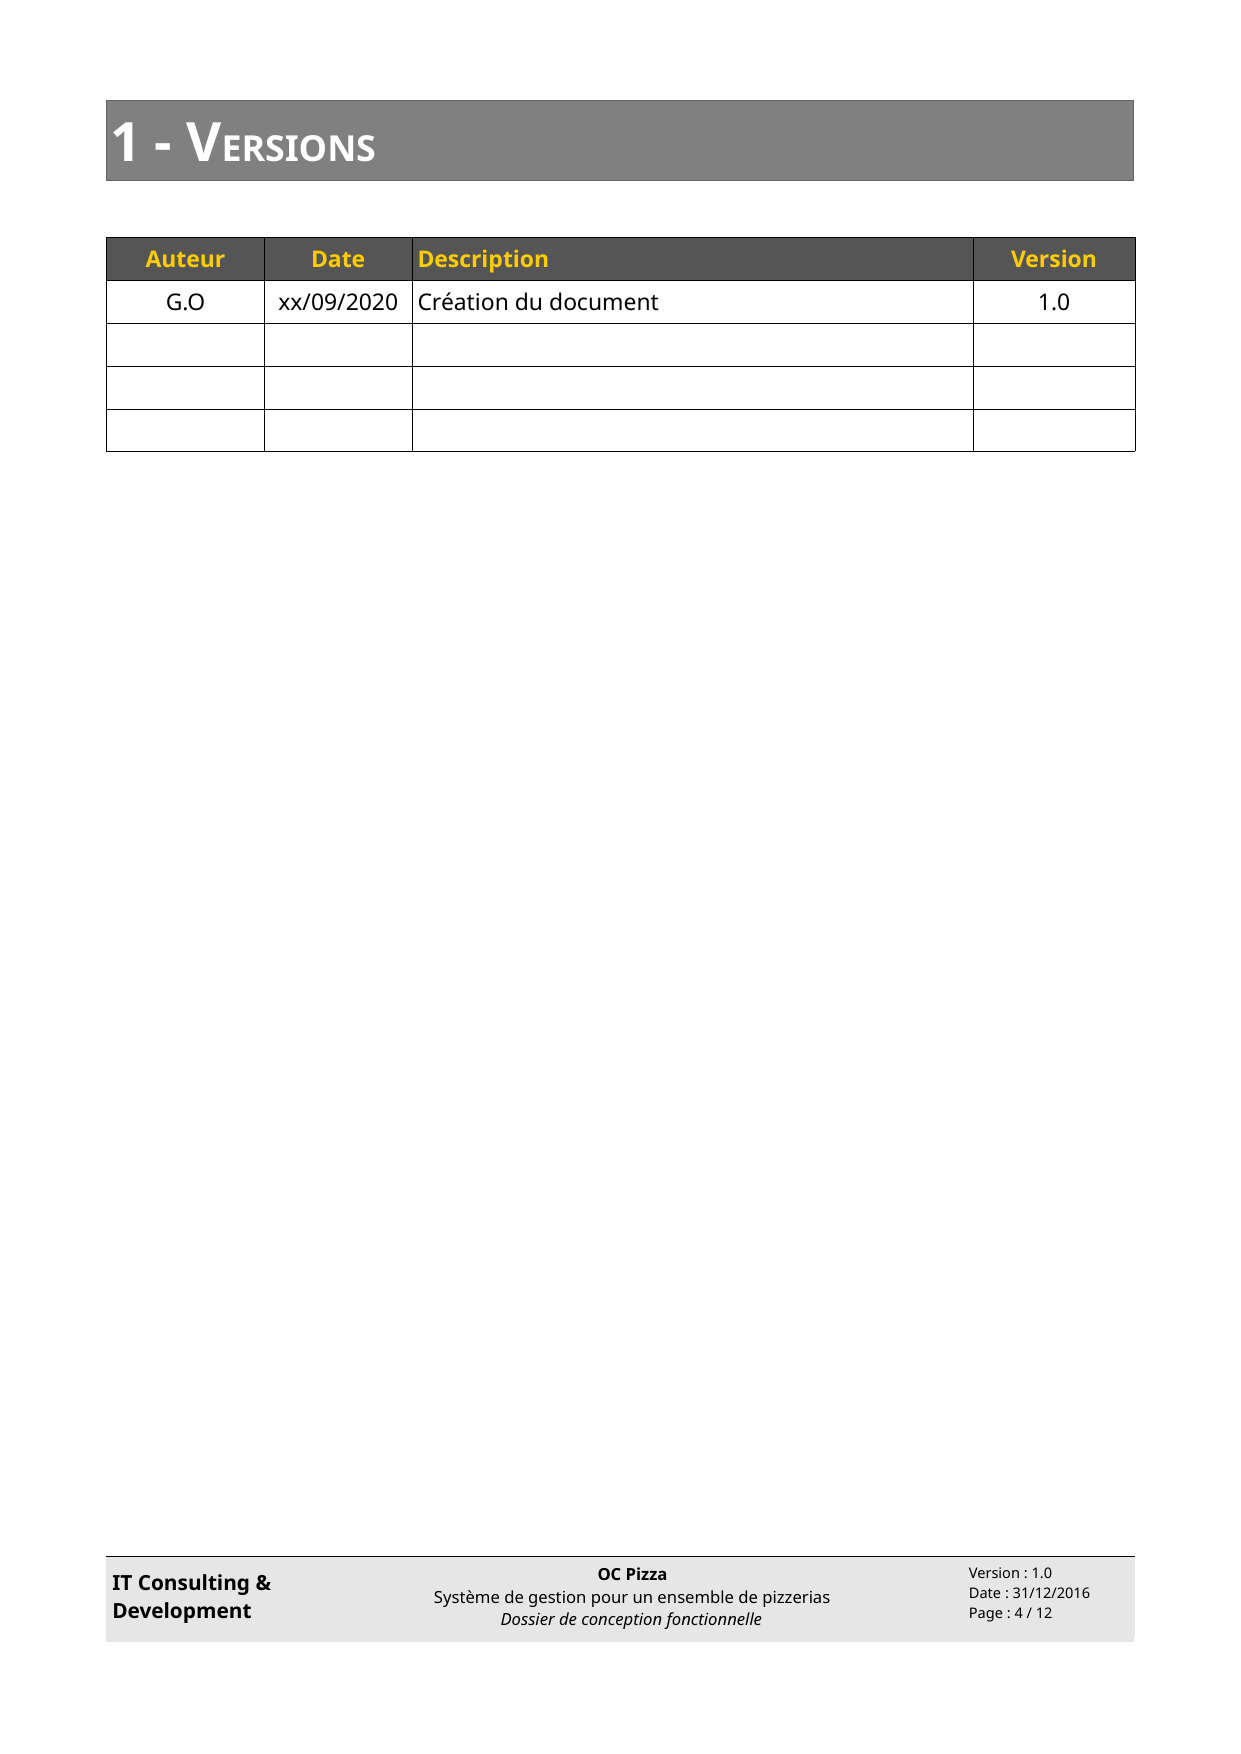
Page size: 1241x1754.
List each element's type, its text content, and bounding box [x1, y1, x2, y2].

table_cell [974, 410, 1135, 451]
table_cell [107, 367, 264, 408]
table_cell G.O [107, 281, 264, 323]
table_cell [107, 410, 264, 451]
table_cell [265, 410, 412, 451]
table_cell [107, 324, 264, 366]
table_cell [413, 367, 973, 408]
table_cell [974, 324, 1135, 366]
table_header Auteur [107, 238, 264, 280]
table_cell Création du document [413, 281, 973, 323]
table_header Date [265, 238, 412, 280]
table_cell [265, 367, 412, 408]
subtitle Versions [107, 101, 1133, 180]
table_cell 1.0 [974, 281, 1135, 323]
table_cell [974, 367, 1135, 408]
table_cell [265, 324, 412, 366]
table_cell [413, 324, 973, 366]
table_header Description [413, 238, 973, 280]
table_header Version [974, 238, 1135, 280]
table_cell xx/09/2020 [265, 281, 412, 323]
table_cell [413, 410, 973, 451]
